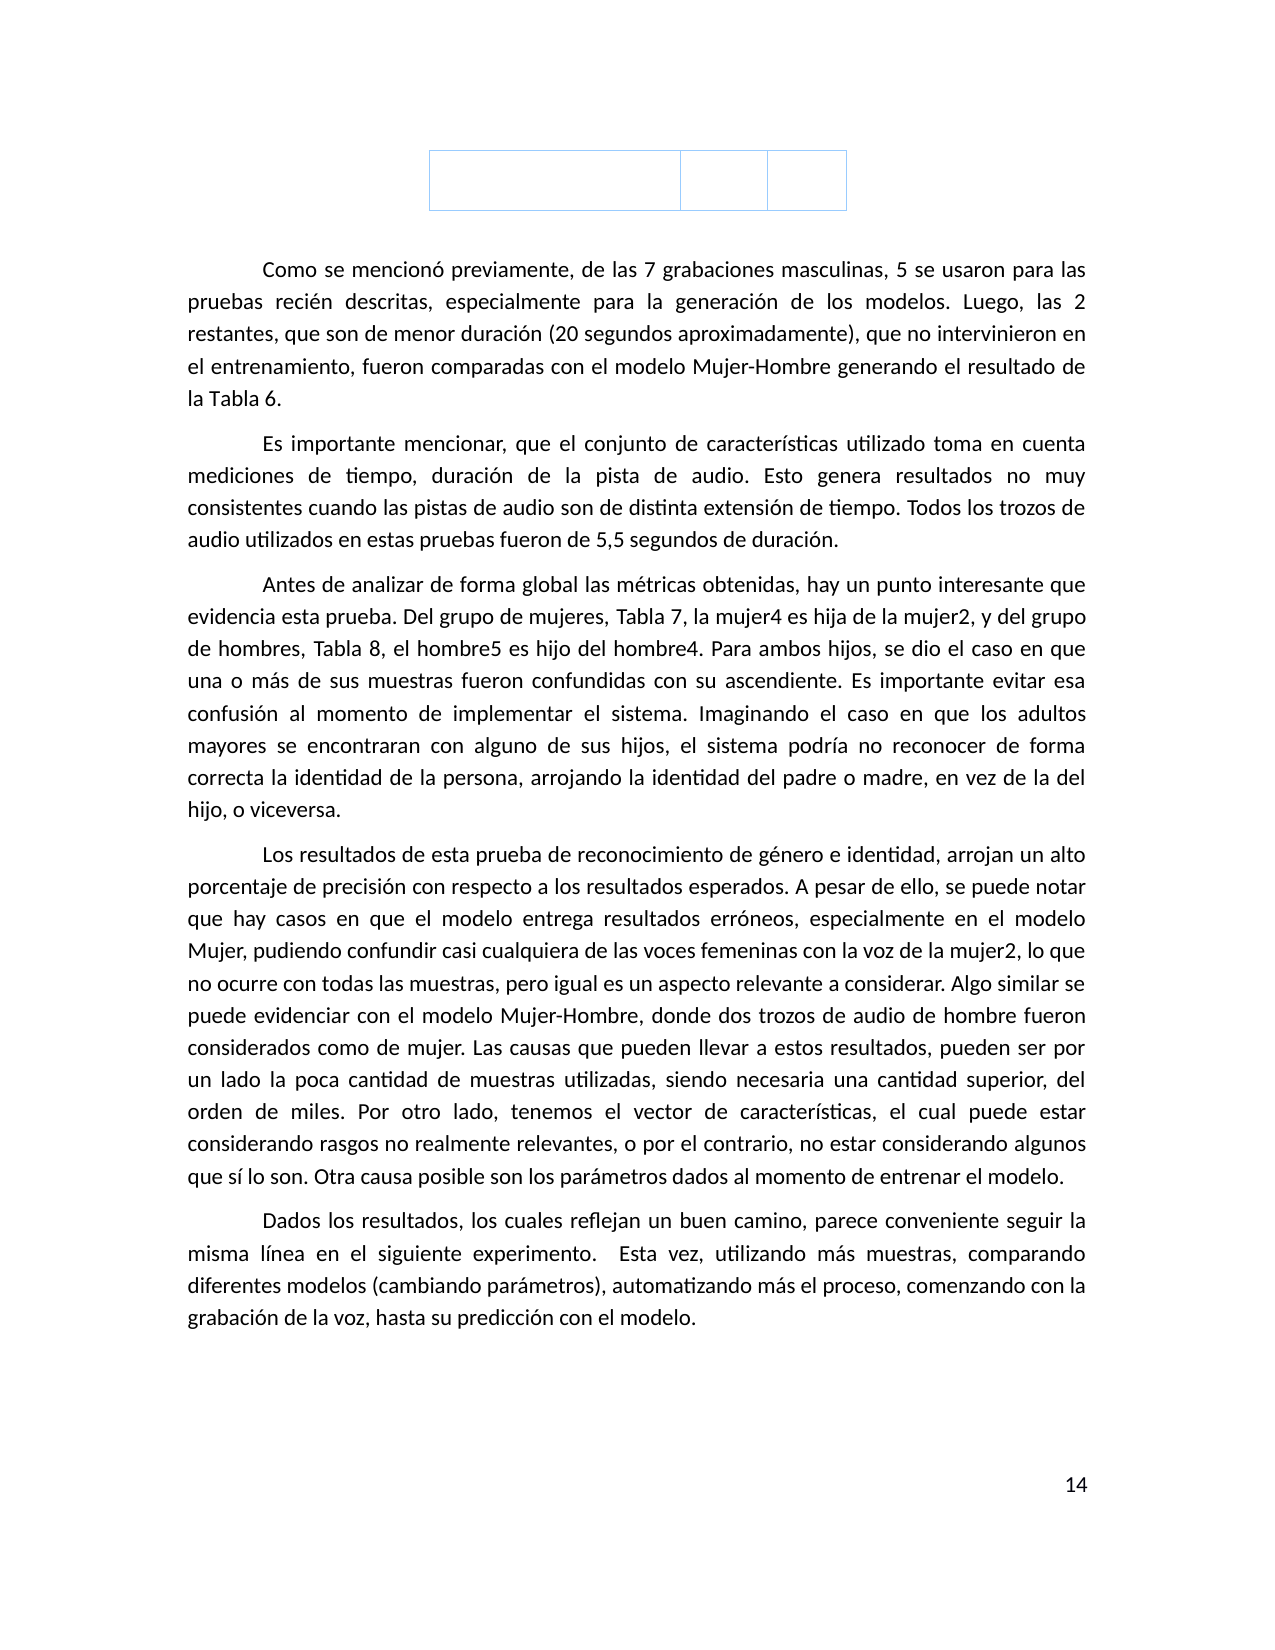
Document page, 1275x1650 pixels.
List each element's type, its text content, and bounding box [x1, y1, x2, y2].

text Como se mencionó previamente, de las 7 grabaciones masculinas, 5 se usaron para las pruebas recién descritas, especialmente para la generación de los modelos. Luego, las 2 restantes, que son de menor duración (20 segundos aproximadamente), que no intervinieron en el entrenamiento, fueron comparadas con el modelo Mujer-Hombre generando el resultado de la Tabla 6. [187, 255, 1087, 412]
text Los resultados de esta prueba de reconocimiento de género e identidad, arrojan un alto porcentaje de precisión con respecto a los resultados esperados. A pesar de ello, se puede notar que hay casos en que el modelo entrega resultados erróneos, especialmente en el modelo Mujer, pudiendo confundir casi cualquiera de las voces femeninas con la voz de la mujer2, lo que no ocurre con todas las muestras, pero igual es un aspecto relevante a considerar. Algo similar se puede evidenciar con el modelo Mujer-Hombre, donde dos trozos de audio de hombre fueron considerados como de mujer. Las causas que pueden llevar a estos resultados, pueden ser por un lado la poca cantidad de muestras utilizadas, siendo necesaria una cantidad superior, del orden de miles. Por otro lado, tenemos el vector de características, el cual puede estar considerando rasgos no realmente relevantes, o por el contrario, no estar considerando algunos que sí lo son. Otra causa posible son los parámetros dados al momento de entrenar el modelo. [187, 840, 1087, 1190]
table_cell [768, 151, 846, 210]
table_cell [430, 151, 680, 210]
table_cell [681, 151, 767, 210]
text Es importante mencionar, que el conjunto de características utilizado toma en cuenta mediciones de tiempo, duración de la pista de audio. Esto genera resultados no muy consistentes cuando las pistas de audio son de distinta extensión de tiempo. Todos los trozos de audio utilizados en estas pruebas fueron de 5,5 segundos de duración. [187, 429, 1087, 553]
text Antes de analizar de forma global las métricas obtenidas, hay un punto interesante que evidencia esta prueba. Del grupo de mujeres, Tabla 7, la mujer4 es hija de la mujer2, y del grupo de hombres, Tabla 8, el hombre5 es hijo del hombre4. Para ambos hijos, se dio el caso en que una o más de sus muestras fueron confundidas con su ascendiente. Es importante evitar esa confusión al momento de implementar el sistema. Imaginando el caso en que los adultos mayores se encontraran con alguno de sus hijos, el sistema podría no reconocer de forma correcta la identidad de la persona, arrojando la identidad del padre o madre, en vez de la del hijo, o viceversa. [187, 570, 1087, 823]
text Dados los resultados, los cuales reflejan un buen camino, parece conveniente seguir la misma línea en el siguiente experimento. Esta vez, utilizando más muestras, comparando diferentes modelos (cambiando parámetros), automatizando más el proceso, comenzando con la grabación de la voz, hasta su predicción con el modelo. [187, 1206, 1087, 1331]
